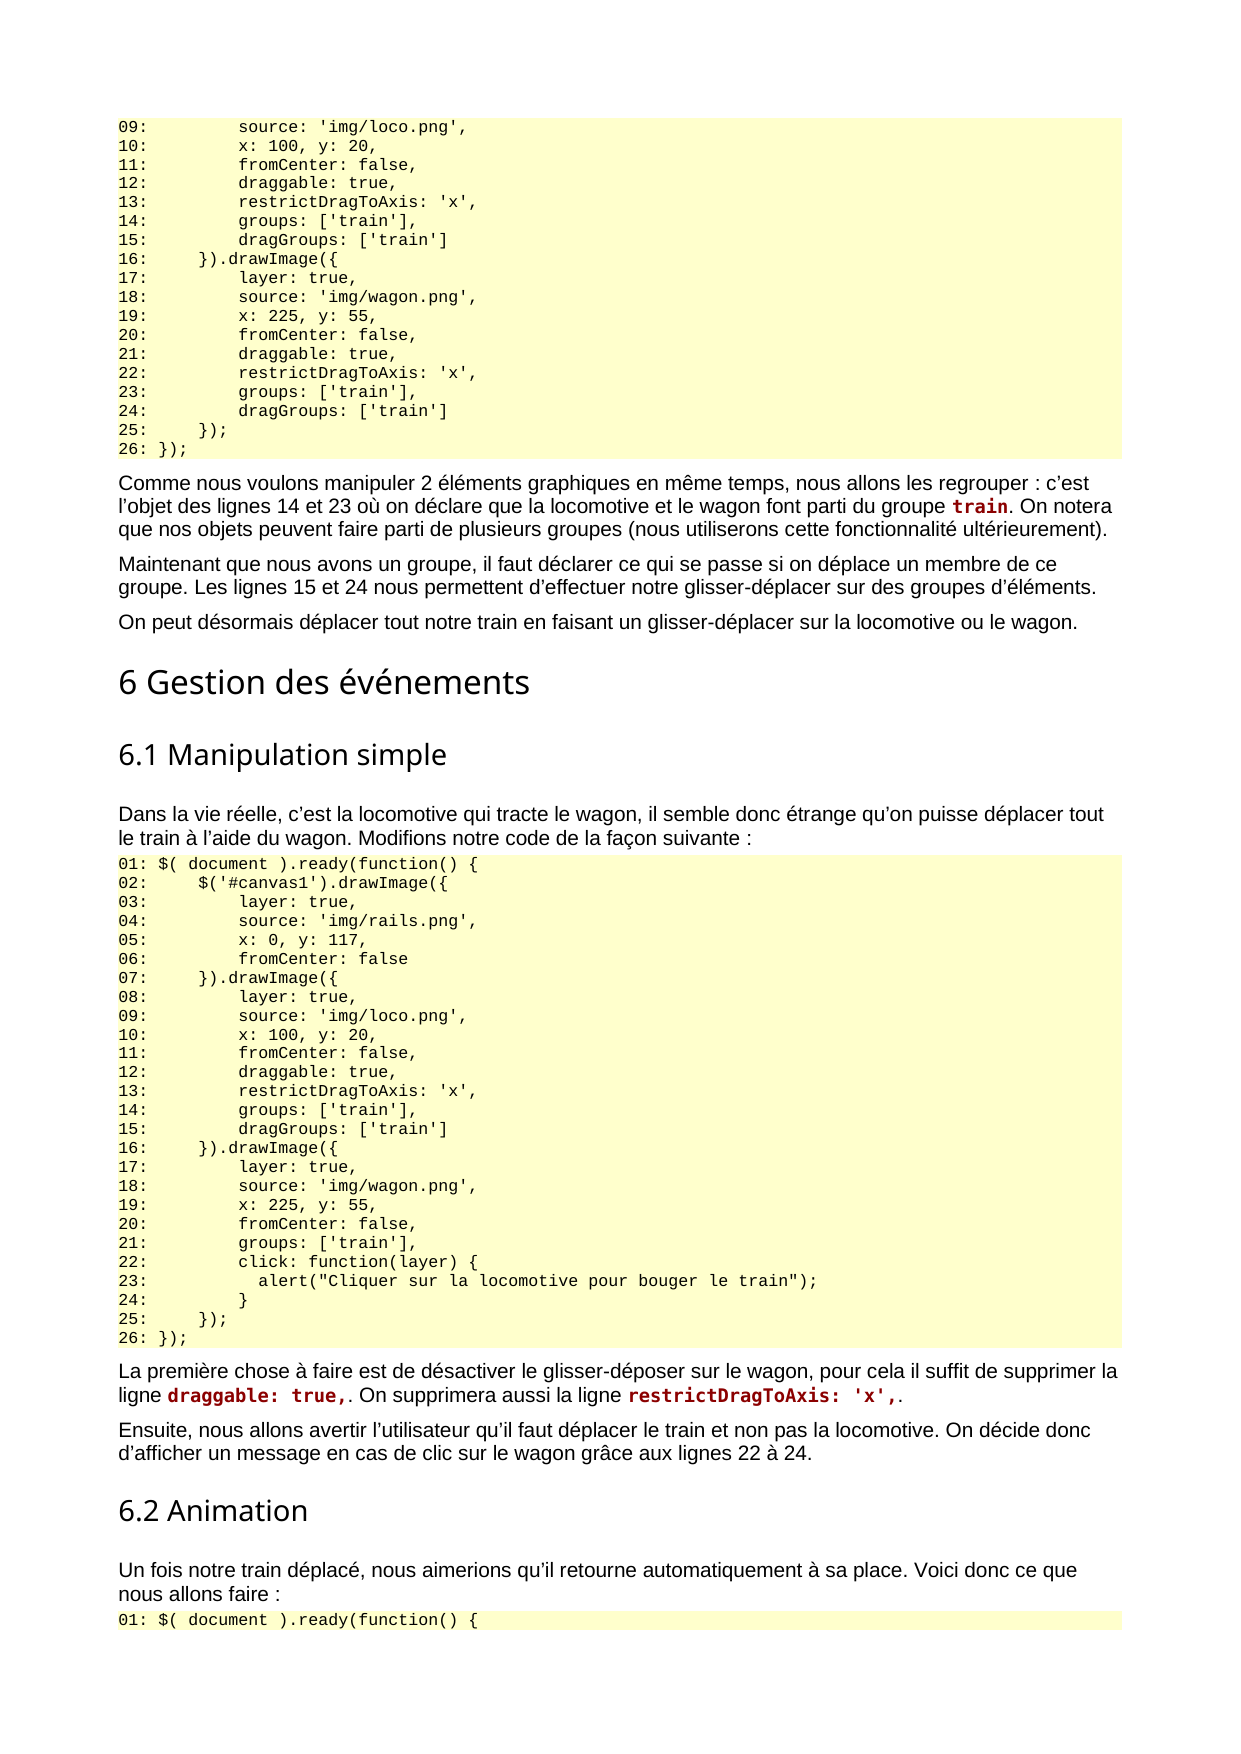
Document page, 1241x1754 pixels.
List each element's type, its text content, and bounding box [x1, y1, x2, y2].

text 19: x: 225, y: 55, [118, 308, 1122, 327]
text 12: draggable: true, [118, 175, 1122, 194]
text Maintenant que nous avons un groupe, il faut déclarer ce qui se passe si on déplace un membre de ce groupe. Les lignes 15 et 24 nous permettent d’effectuer notre glisser-déplacer sur des groupes d’éléments. [118, 553, 1122, 599]
text 20: fromCenter: false, [118, 1216, 1122, 1234]
text Un fois notre train déplacé, nous aimerions qu’il retourne automatiquement à sa place. Voici donc ce que nous allons faire : [118, 1559, 1122, 1606]
text 24: dragGroups: ['train'] [118, 402, 1122, 421]
text 04: source: 'img/rails.png', [118, 912, 1122, 931]
text 06: fromCenter: false [118, 950, 1122, 969]
text 13: restrictDragToAxis: 'x', [118, 1083, 1122, 1102]
text 16: }).drawImage({ [118, 251, 1122, 270]
text 08: layer: true, [118, 988, 1122, 1007]
text On peut désormais déplacer tout notre train en faisant un glisser-déplacer sur la locomotive ou le wagon. [118, 611, 1122, 634]
text 11: fromCenter: false, [118, 1045, 1122, 1064]
text 05: x: 0, y: 117, [118, 931, 1122, 950]
subtitle 6.1 Manipulation simple [118, 734, 1122, 773]
text 13: restrictDragToAxis: 'x', [118, 194, 1122, 213]
text 10: x: 100, y: 20, [118, 1026, 1122, 1045]
text 02: $('#canvas1').drawImage({ [118, 874, 1122, 893]
text 24: } [118, 1291, 1122, 1310]
text 18: source: 'img/wagon.png', [118, 1178, 1122, 1197]
text 15: dragGroups: ['train'] [118, 1121, 1122, 1140]
text 14: groups: ['train'], [118, 213, 1122, 232]
text 11: fromCenter: false, [118, 156, 1122, 175]
text 22: click: function(layer) { [118, 1253, 1122, 1272]
text 22: restrictDragToAxis: 'x', [118, 364, 1122, 383]
text 16: }).drawImage({ [118, 1140, 1122, 1159]
text Dans la vie réelle, c’est la locomotive qui tracte le wagon, il semble donc étrange qu’on puisse déplacer tout le train à l’aide du wagon. Modifions notre code de la façon suivante : [118, 803, 1122, 849]
text Comme nous voulons manipuler 2 éléments graphiques en même temps, nous allons les regrouper : c’est l’objet des lignes 14 et 23 où on déclare que la locomotive et le wagon font parti du groupe train. On notera que nos objets peuvent faire parti de plusieurs groupes (nous utiliserons cette fonctionnalité ultérieurement). [118, 471, 1122, 541]
text 07: }).drawImage({ [118, 969, 1122, 988]
text 12: draggable: true, [118, 1064, 1122, 1083]
text 26: }); [118, 1329, 1122, 1348]
text 18: source: 'img/wagon.png', [118, 289, 1122, 308]
text 10: x: 100, y: 20, [118, 137, 1122, 156]
text 19: x: 225, y: 55, [118, 1197, 1122, 1216]
text 17: layer: true, [118, 1159, 1122, 1178]
text 25: }); [118, 1310, 1122, 1329]
text 25: }); [118, 421, 1122, 440]
text 23: alert("Cliquer sur la locomotive pour bouger le train"); [118, 1272, 1122, 1291]
subtitle 6 Gestion des événements [118, 659, 1122, 704]
text 21: groups: ['train'], [118, 1234, 1122, 1253]
text Ensuite, nous allons avertir l’utilisateur qu’il faut déplacer le train et non pas la locomotive. On décide donc d’afficher un message en cas de clic sur le wagon grâce aux lignes 22 à 24. [118, 1418, 1122, 1465]
text 01: $( document ).ready(function() { [118, 1611, 1122, 1630]
text 01: $( document ).ready(function() { [118, 855, 1122, 874]
text 14: groups: ['train'], [118, 1102, 1122, 1121]
text 21: draggable: true, [118, 346, 1122, 364]
text 15: dragGroups: ['train'] [118, 232, 1122, 251]
subtitle 6.2 Animation [118, 1490, 1122, 1529]
text 17: layer: true, [118, 270, 1122, 289]
text 23: groups: ['train'], [118, 383, 1122, 402]
text 26: }); [118, 440, 1122, 459]
text 09: source: 'img/loco.png', [118, 1007, 1122, 1026]
text La première chose à faire est de désactiver le glisser-déposer sur le wagon, pour cela il suffit de supprimer la ligne draggable: true,. On supprimera aussi la ligne restrictDragToAxis: 'x',. [118, 1360, 1122, 1407]
text 09: source: 'img/loco.png', [118, 118, 1122, 137]
text 03: layer: true, [118, 893, 1122, 912]
text 20: fromCenter: false, [118, 327, 1122, 346]
